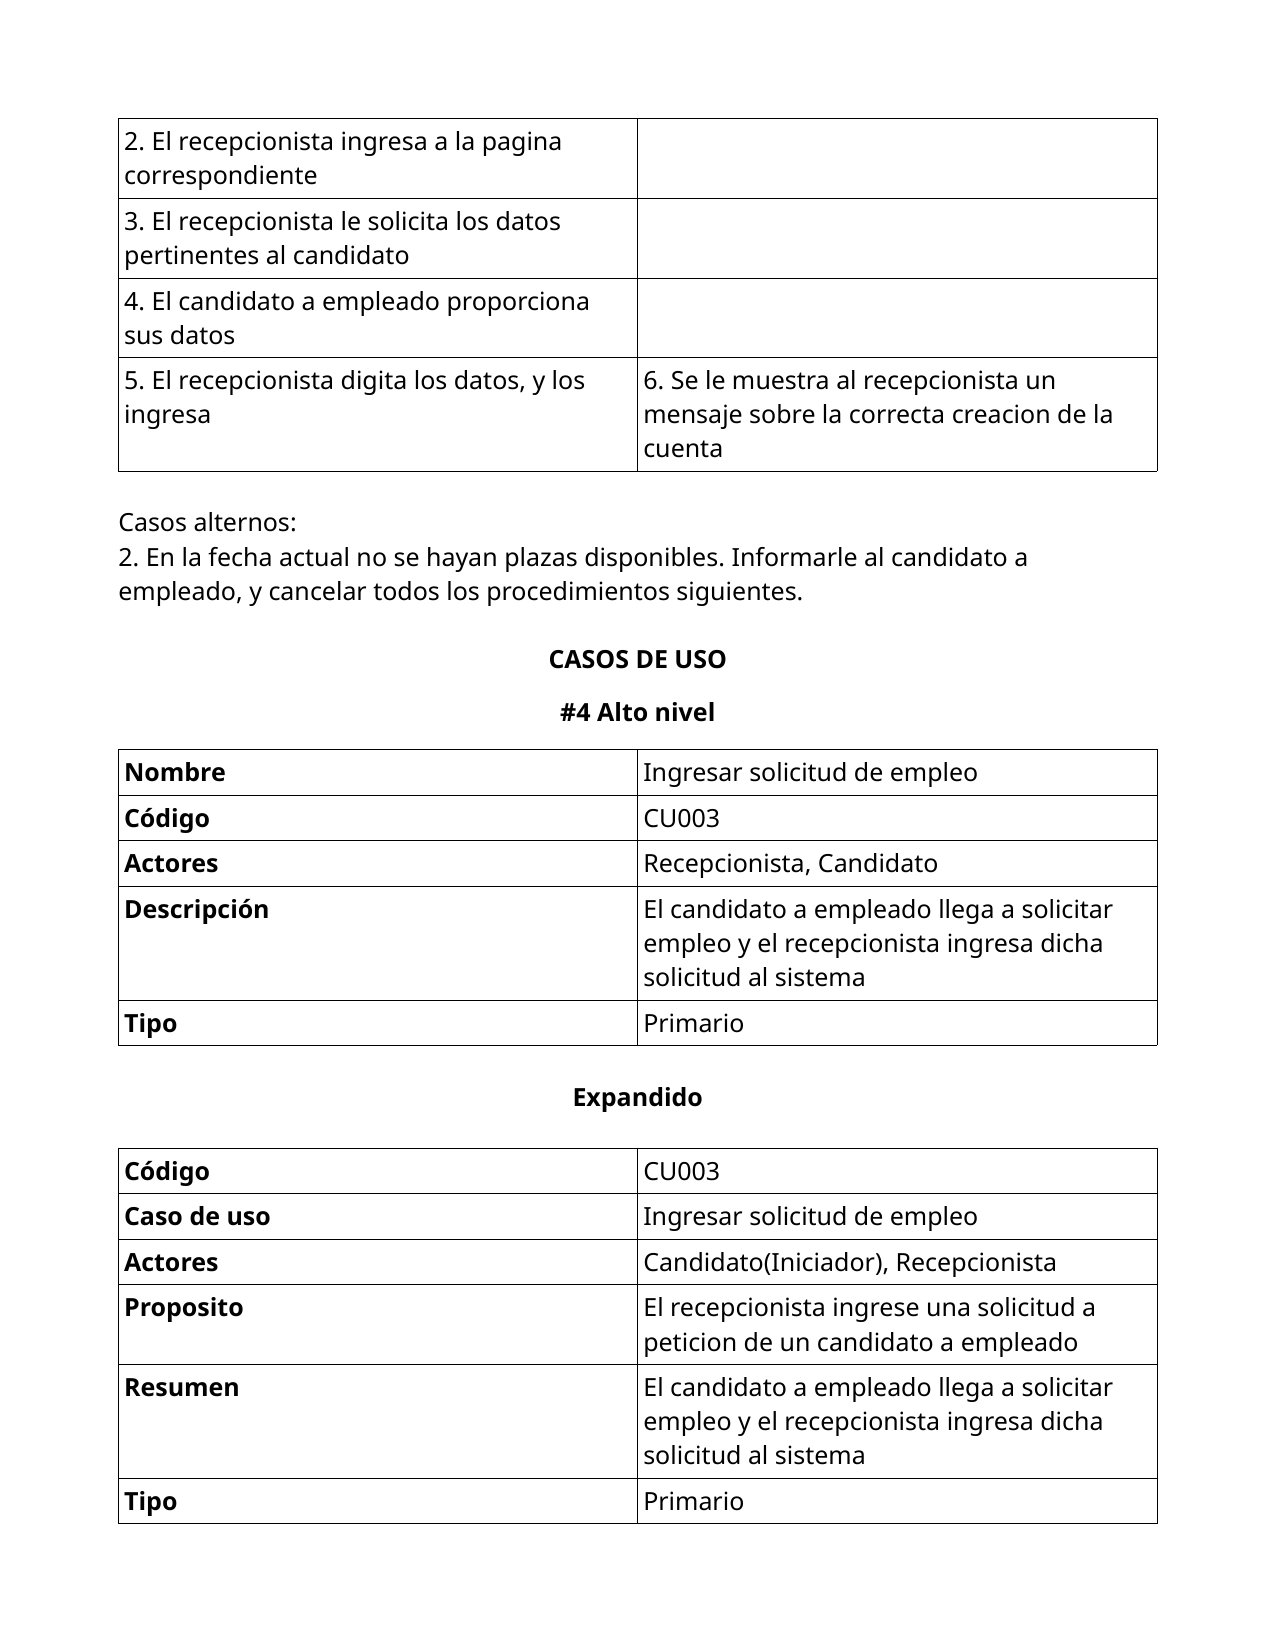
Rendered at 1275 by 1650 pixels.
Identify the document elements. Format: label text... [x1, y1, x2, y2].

text 2. En la fecha actual no se hayan plazas disponibles. Informarle al candidato a empleado, y cancelar todos los procedimientos siguientes. [118, 539, 1157, 607]
table_cell CU003 [638, 796, 1157, 840]
table_cell Actores [119, 841, 637, 886]
table_cell Código [119, 796, 637, 840]
table_cell [638, 199, 1157, 277]
table_cell Resumen [119, 1365, 637, 1478]
table_cell Proposito [119, 1285, 637, 1364]
table_cell Candidato(Iniciador), Recepcionista [638, 1240, 1157, 1284]
table_header Ingresar solicitud de empleo [638, 750, 1157, 794]
table_cell Actores [119, 1240, 637, 1284]
table_header Nombre [119, 750, 637, 794]
table_cell Tipo [119, 1001, 637, 1045]
text Casos alternos: [118, 505, 1157, 539]
table_cell 4. El candidato a empleado proporciona sus datos [119, 279, 637, 357]
table_cell El recepcionista ingrese una solicitud a peticion de un candidato a empleado [638, 1285, 1157, 1364]
text CASOS DE USO [118, 641, 1157, 675]
table_cell 2. El recepcionista ingresa a la pagina correspondiente [119, 119, 637, 198]
table_header CU003 [638, 1149, 1157, 1193]
table_cell [638, 279, 1157, 357]
table_cell Recepcionista, Candidato [638, 841, 1157, 886]
text Expandido [118, 1079, 1157, 1113]
table_cell Primario [638, 1001, 1157, 1045]
table_cell El candidato a empleado llega a solicitar empleo y el recepcionista ingresa dicha solicitud al sistema [638, 887, 1157, 999]
text #4 Alto nivel [118, 695, 1157, 729]
table_cell [638, 119, 1157, 198]
table_cell El candidato a empleado llega a solicitar empleo y el recepcionista ingresa dicha solicitud al sistema [638, 1365, 1157, 1478]
table_cell Caso de uso [119, 1194, 637, 1239]
table_cell Primario [638, 1479, 1157, 1523]
table_cell Descripción [119, 887, 637, 999]
table_cell Tipo [119, 1479, 637, 1523]
table_cell 5. El recepcionista digita los datos, y los ingresa [119, 358, 637, 471]
table_header Código [119, 1149, 637, 1193]
table_cell 3. El recepcionista le solicita los datos pertinentes al candidato [119, 199, 637, 277]
table_cell Ingresar solicitud de empleo [638, 1194, 1157, 1239]
table_cell 6. Se le muestra al recepcionista un mensaje sobre la correcta creacion de la cuenta [638, 358, 1157, 471]
